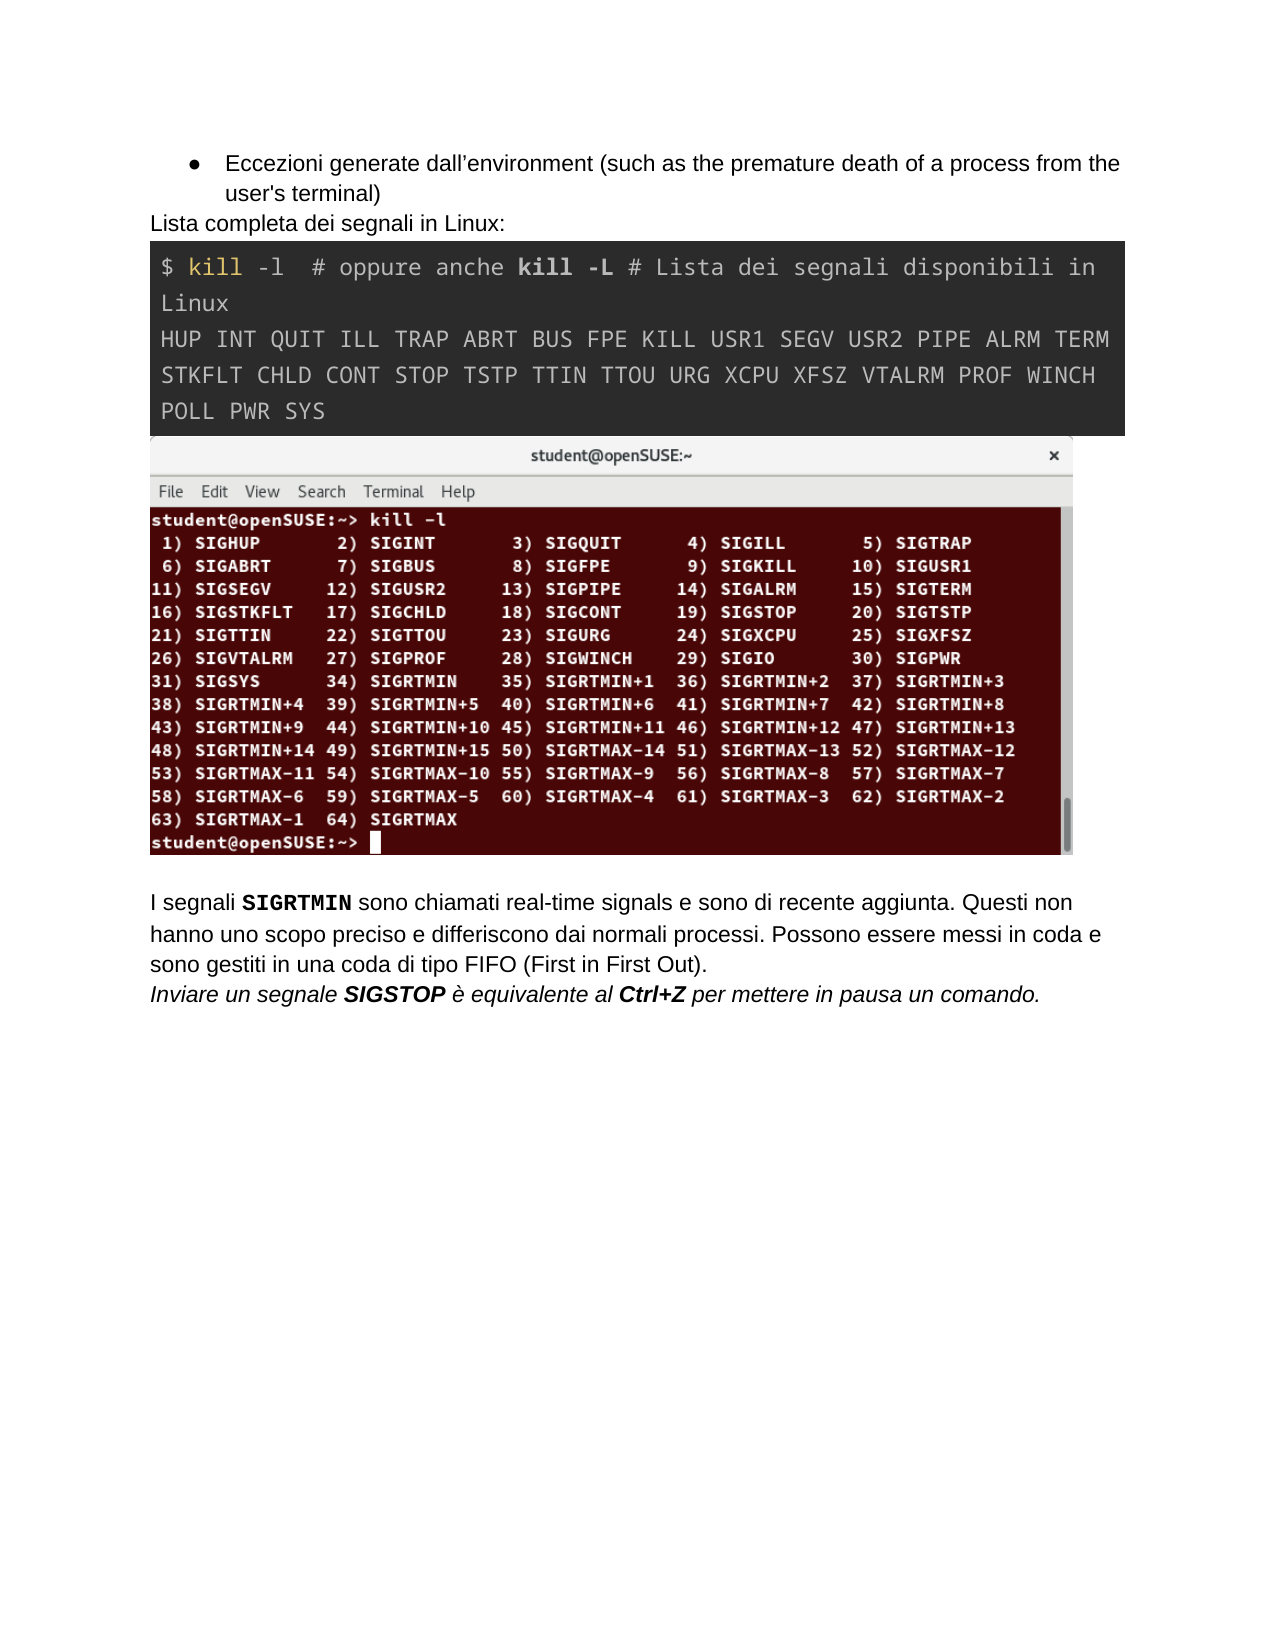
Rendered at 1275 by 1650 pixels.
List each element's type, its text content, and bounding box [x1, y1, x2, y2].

list Eccezioni generate dall’environment (such as the premature death of a process from the user's terminal) [187, 150, 1125, 207]
text I segnali SIGRTMIN sono chiamati real-time signals e sono di recente aggiunta. Questi non hanno uno scopo preciso e differiscono dai normali processi. Possono essere messi in coda e sono gestiti in una coda di tipo FIFO (First in First Out). [150, 888, 1125, 977]
text Inviare un segnale SIGSTOP è equivalente al Ctrl+Z per mettere in pausa un comando. [150, 981, 1125, 1007]
table_header $ kill -l # oppure anche kill -L # Lista dei segnali disponibili in Linux HUP INT QUIT ILL TRAP ABRT BUS FPE KILL USR1 SEGV USR2 PIPE ALRM TERM STKFLT CHLD CONT STOP TSTP TTIN TTOU URG XCPU XFSZ VTALRM PROF WINCH POLL PWR SYS [150, 241, 1125, 436]
text Lista completa dei segnali in Linux: [150, 210, 1125, 237]
picture [150, 436, 1073, 855]
